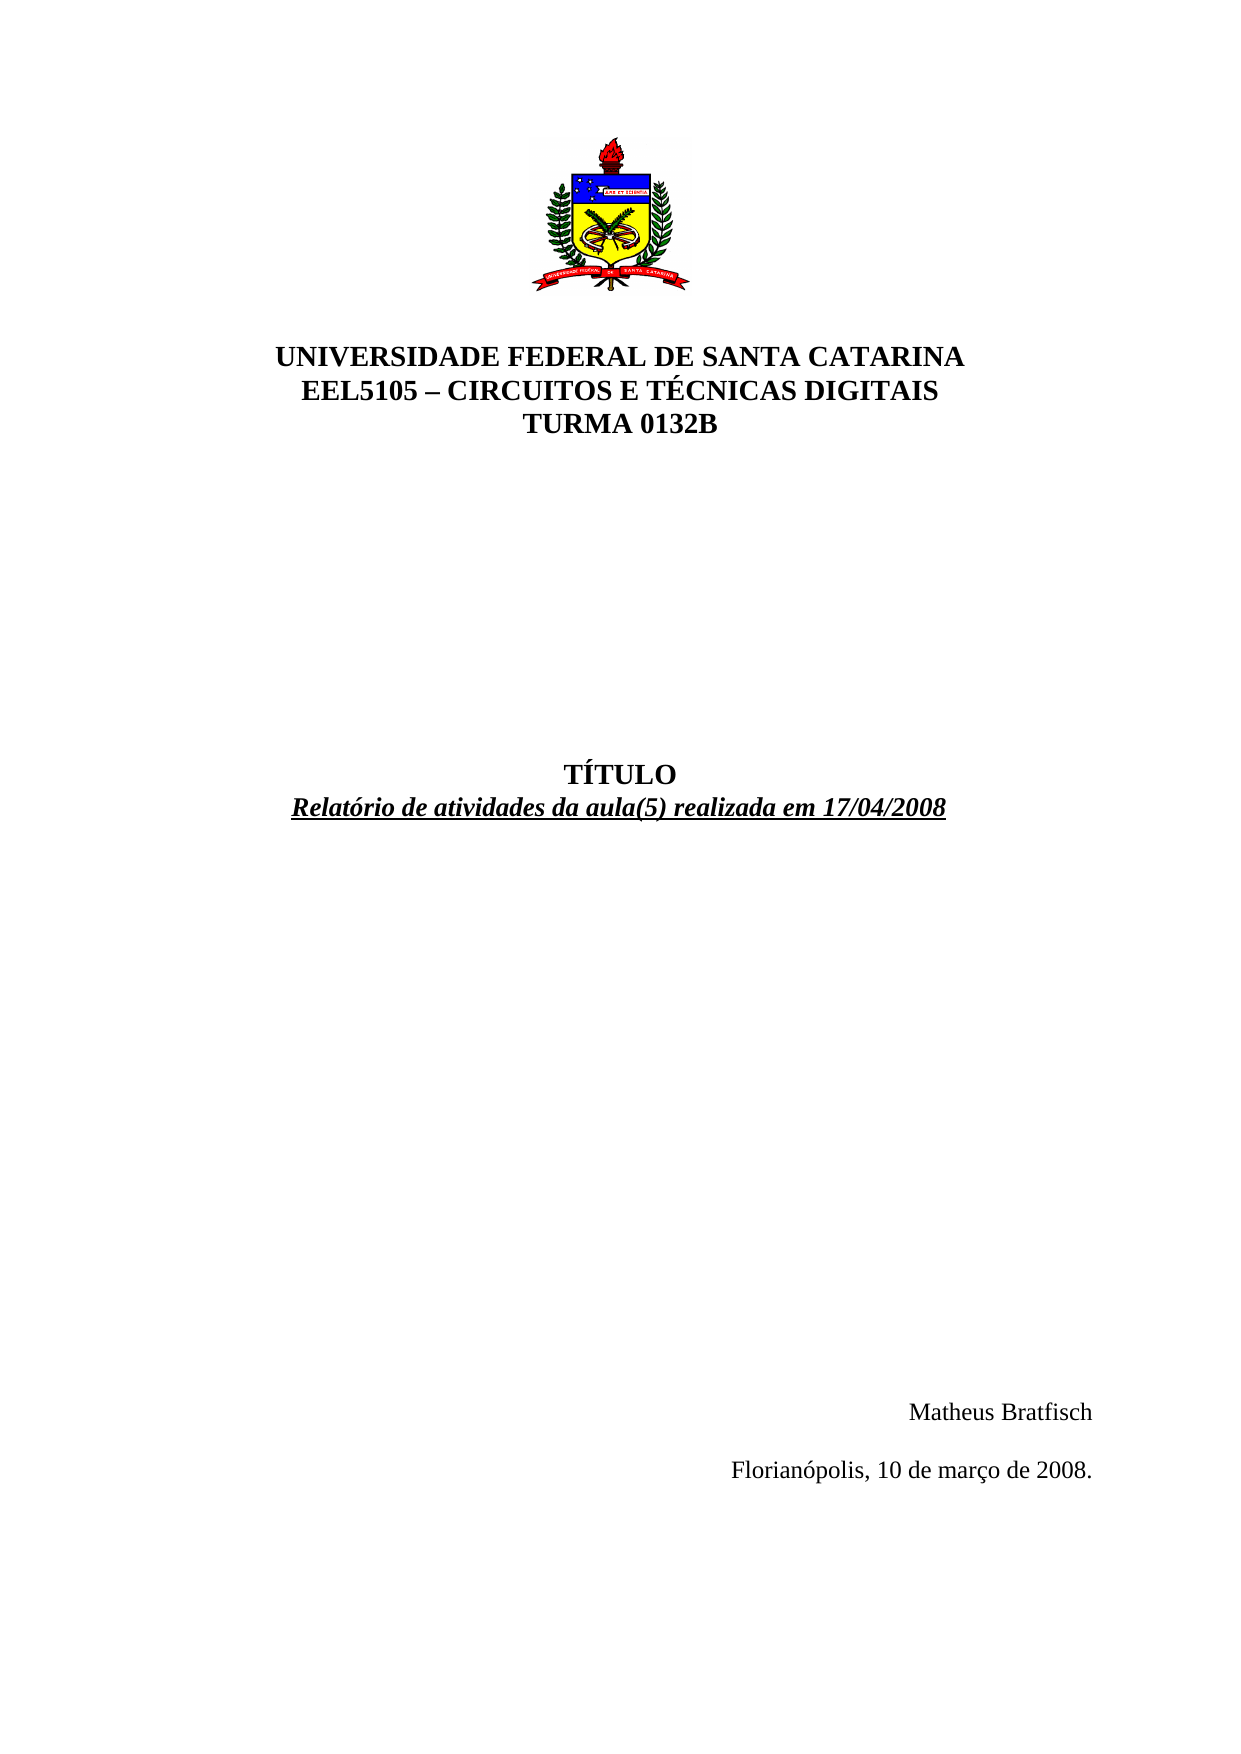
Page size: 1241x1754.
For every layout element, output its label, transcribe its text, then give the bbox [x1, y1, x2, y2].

text TÍTULO [148, 757, 1092, 791]
text Matheus Bratfisch [148, 1397, 1092, 1426]
picture [529, 137, 693, 296]
text TURMA 0132B [148, 406, 1092, 440]
text Relatório de atividades da aula(5) realizada em 17/04/2008 [148, 791, 1092, 822]
text EEL5105 – Circuitos e técnicas digitais [148, 373, 1092, 406]
text Florianópolis, 10 de março de 2008. [148, 1455, 1092, 1483]
text UNIVERSIDADE FEDERAL DE SANTA CATARINA [148, 339, 1092, 373]
